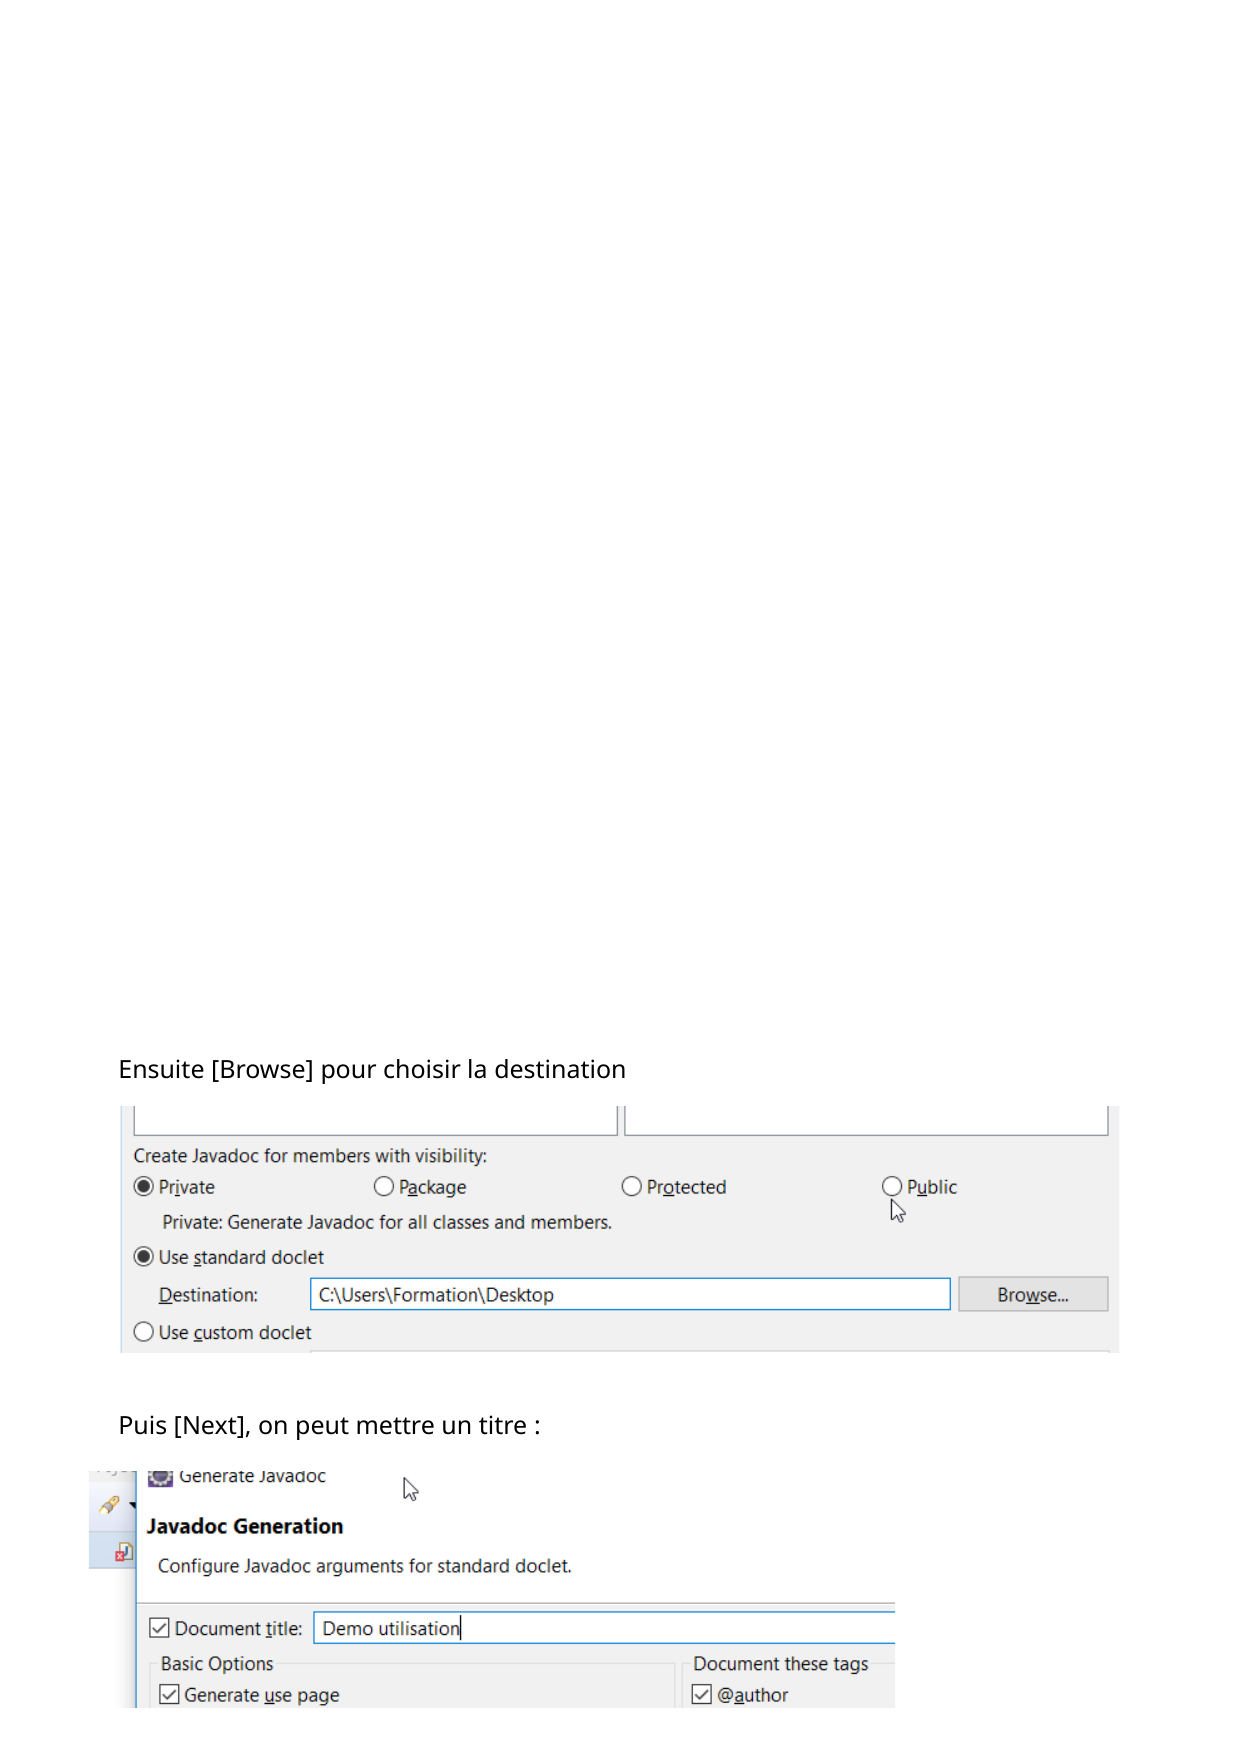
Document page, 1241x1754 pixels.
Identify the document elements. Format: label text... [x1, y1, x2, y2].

picture [88, 1471, 895, 1708]
text Ensuite [Browse] pour choisir la destination [118, 1051, 1122, 1085]
text Puis [Next], on peut mettre un titre : [118, 1407, 1122, 1441]
picture [120, 1106, 1120, 1353]
